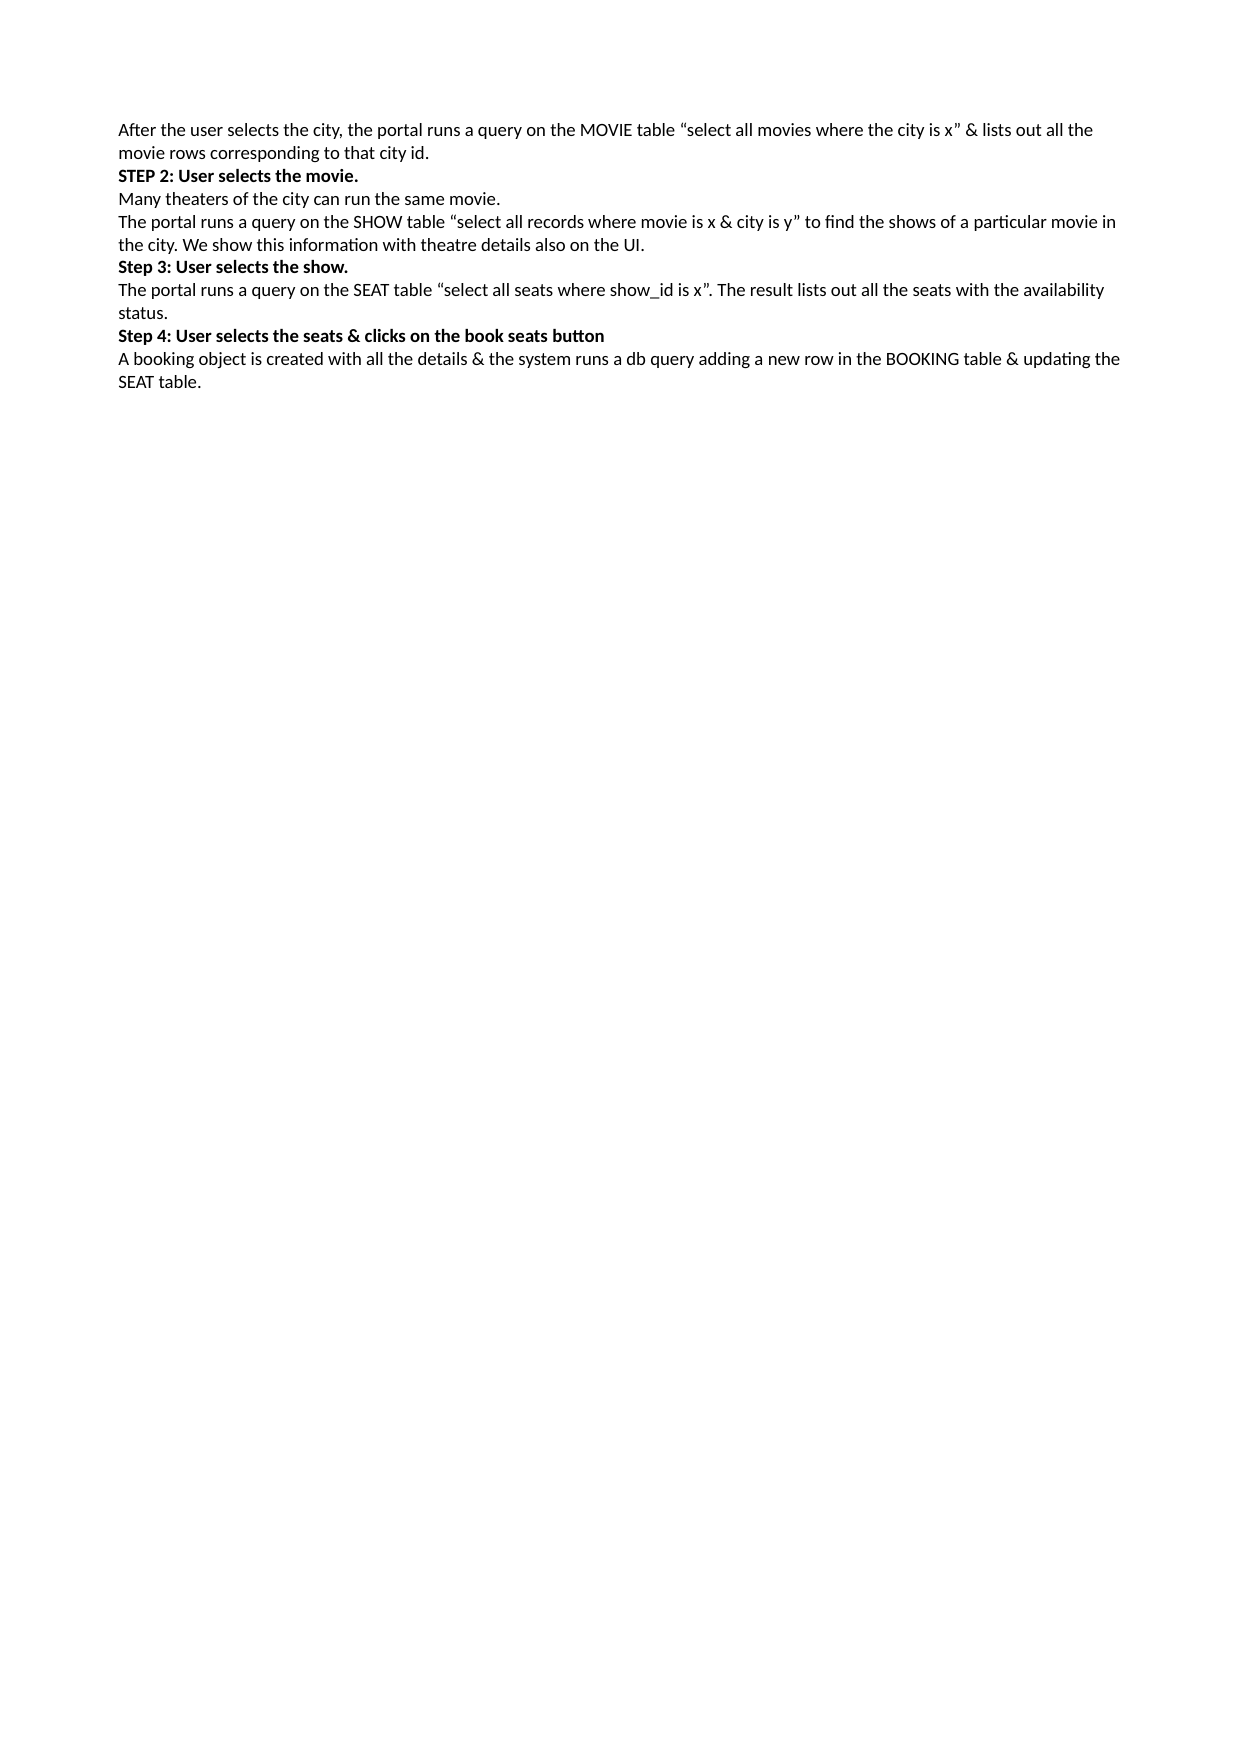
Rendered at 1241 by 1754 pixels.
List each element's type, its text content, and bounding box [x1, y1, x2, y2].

text Step 4: User selects the seats & clicks on the book seats button A booking object is created with all the details & the system runs a db query adding a new row in the BOOKING table & updating the SEAT table. [118, 324, 1122, 422]
text Step 3: User selects the show. The portal runs a query on the SEAT table “select all seats where show_id is x”. The result lists out all the seats with the availability status. [118, 256, 1122, 324]
text After the user selects the city, the portal runs a query on the MOVIE table “select all movies where the city is x” & lists out all the movie rows corresponding to that city id. [118, 118, 1122, 164]
text STEP 2: User selects the movie. Many theaters of the city can run the same movie. The portal runs a query on the SHOW table “select all records where movie is x & city is y” to find the shows of a particular movie in the city. We show this information with theatre details also on the UI. [118, 164, 1122, 256]
